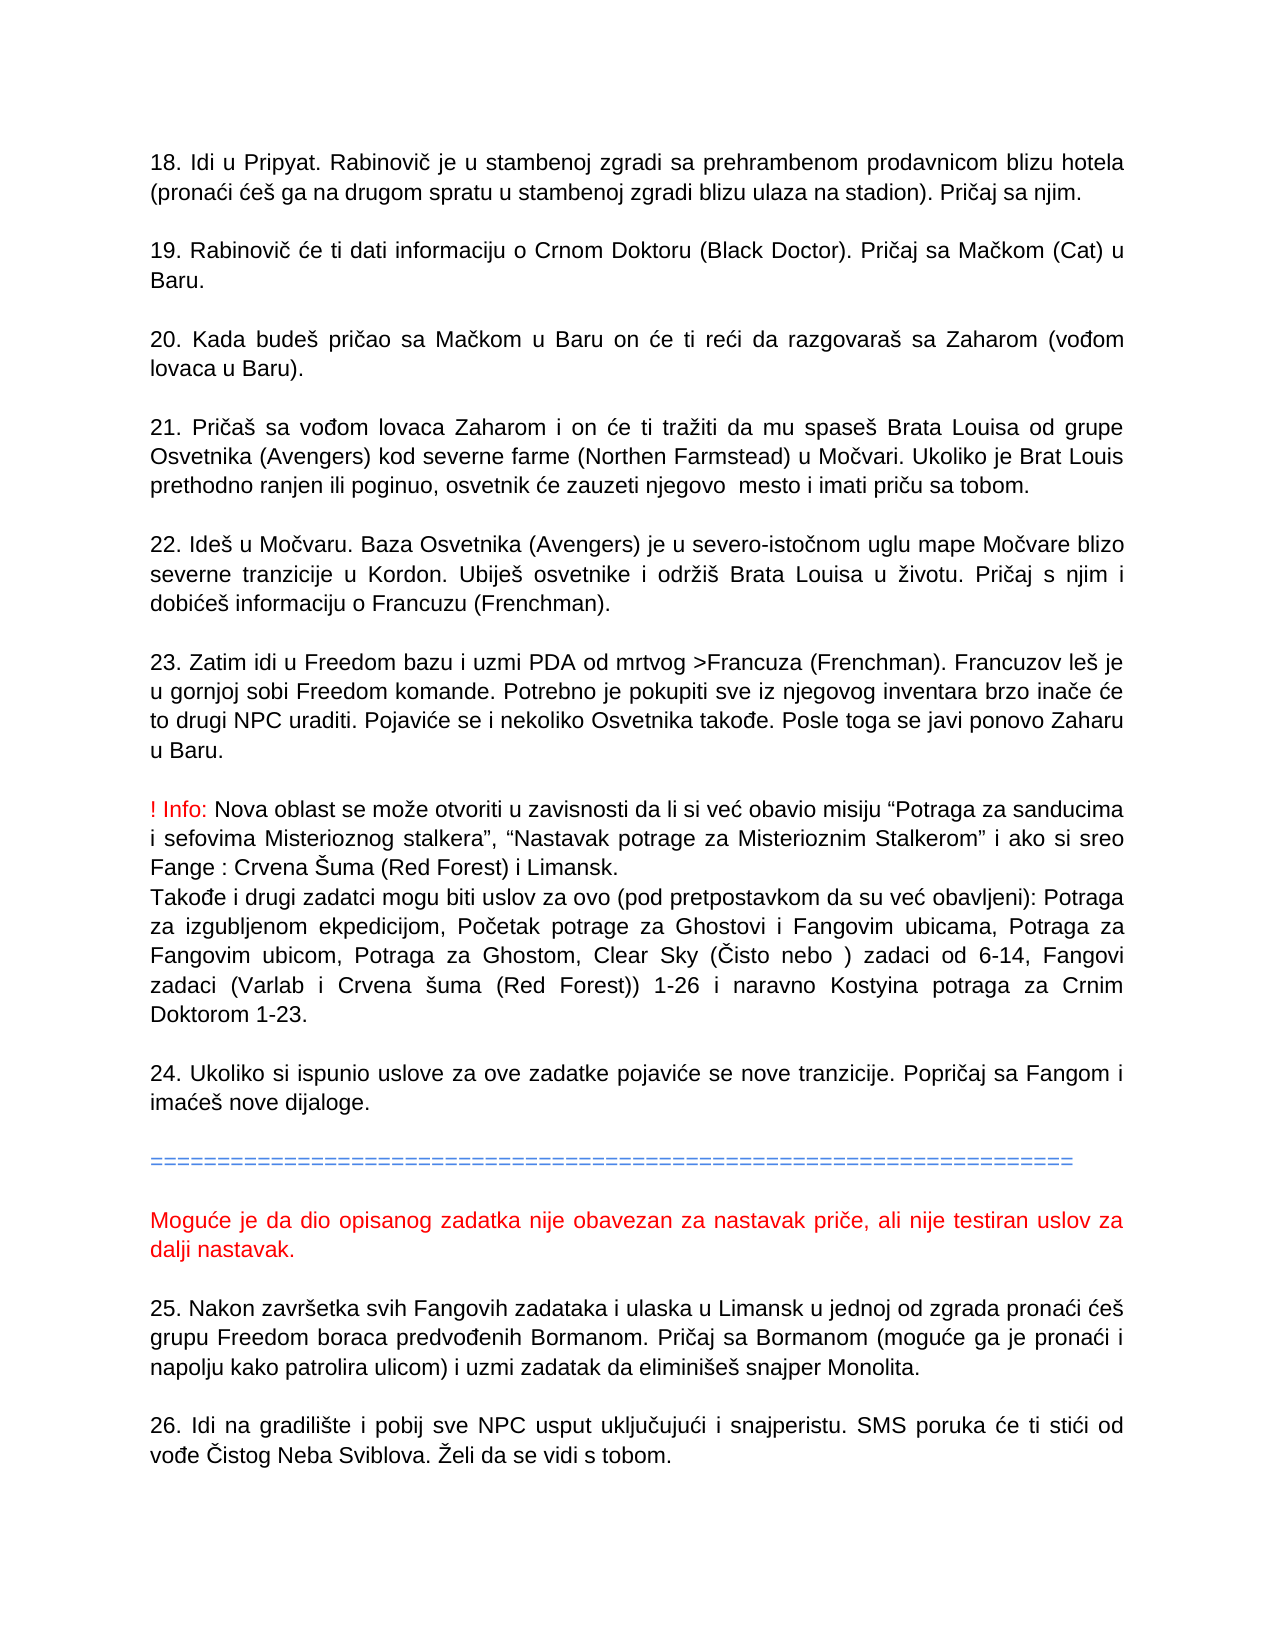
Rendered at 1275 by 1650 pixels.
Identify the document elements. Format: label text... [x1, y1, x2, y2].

text 23. Zatim idi u Freedom bazu i uzmi PDA od mrtvog >Francuza (Frenchman). Francuzov leš je u gornjoj sobi Freedom komande. Potrebno je pokupiti sve iz njegovog inventara brzo inače će to drugi NPC uraditi. Pojaviće se i nekoliko Osvetnika takođe. Posle toga se javi ponovo Zaharu u Baru. [150, 649, 1125, 763]
text 18. Idi u Pripyat. Rabinovič je u stambenoj zgradi sa prehrambenom prodavnicom blizu hotela (pronaći ćeš ga na drugom spratu u stambenoj zgradi blizu ulaza na stadion). Pričaj sa njim. [150, 150, 1125, 205]
text 26. Idi na gradilište i pobij sve NPC usput uključujući i snajperistu. SMS poruka će ti stići od vođe Čistog Neba Sviblova. Želi da se vidi s tobom. [150, 1413, 1125, 1468]
text 24. Ukoliko si ispunio uslove za ove zadatke pojaviće se nove tranzicije. Popričaj sa Fangom i imaćeš nove dijaloge. [150, 1061, 1125, 1116]
text ! Info: Nova oblast se može otvoriti u zavisnosti da li si već obavio misiju “Potraga za sanducima i sefovima Misterioznog stalkera”, “Nastavak potrage za Misterioznim Stalkerom” i ako si sreo Fange : Crvena Šuma (Red Forest) i Limansk. [150, 796, 1125, 881]
text 22. Ideš u Močvaru. Baza Osvetnika (Avengers) je u severo-istočnom uglu mape Močvare blizo severne tranzicije u Kordon. Ubiješ osvetnike i održiš Brata Louisa u životu. Pričaj s njim i dobićeš informaciju o Francuzu (Frenchman). [150, 532, 1125, 616]
text 19. Rabinovič će ti dati informaciju o Crnom Doktoru (Black Doctor). Pričaj sa Mačkom (Cat) u Baru. [150, 238, 1125, 293]
text 20. Kada budeš pričao sa Mačkom u Baru on će ti reći da razgovaraš sa Zaharom (vođom lovaca u Baru). [150, 326, 1125, 381]
text ===================================================================== [150, 1149, 1125, 1174]
text Moguće je da dio opisanog zadatka nije obavezan za nastavak priče, ali nije testiran uslov za dalji nastavak. [150, 1207, 1125, 1262]
text 25. Nakon završetka svih Fangovih zadataka i ulaska u Limansk u jednoj od zgrada pronaći ćeš grupu Freedom boraca predvođenih Bormanom. Pričaj sa Bormanom (moguće ga je pronaći i napolju kako patrolira ulicom) i uzmi zadatak da eliminišeš snajper Monolita. [150, 1296, 1125, 1380]
text 21. Pričaš sa vođom lovaca Zaharom i on će ti tražiti da mu spaseš Brata Louisa od grupe Osvetnika (Avengers) kod severne farme (Northen Farmstead) u Močvari. Ukoliko je Brat Louis prethodno ranjen ili poginuo, osvetnik će zauzeti njegovo mesto i imati priču sa tobom. [150, 414, 1125, 499]
text Takođe i drugi zadatci mogu biti uslov za ovo (pod pretpostavkom da su već obavljeni): Potraga za izgubljenom ekpedicijom, Početak potrage za Ghostovi i Fangovim ubicama, Potraga za Fangovim ubicom, Potraga za Ghostom, Clear Sky (Čisto nebo ) zadaci od 6-14, Fangovi zadaci (Varlab i Crvena šuma (Red Forest)) 1-26 i naravno Kostyina potraga za Crnim Doktorom 1-23. [150, 884, 1125, 1027]
